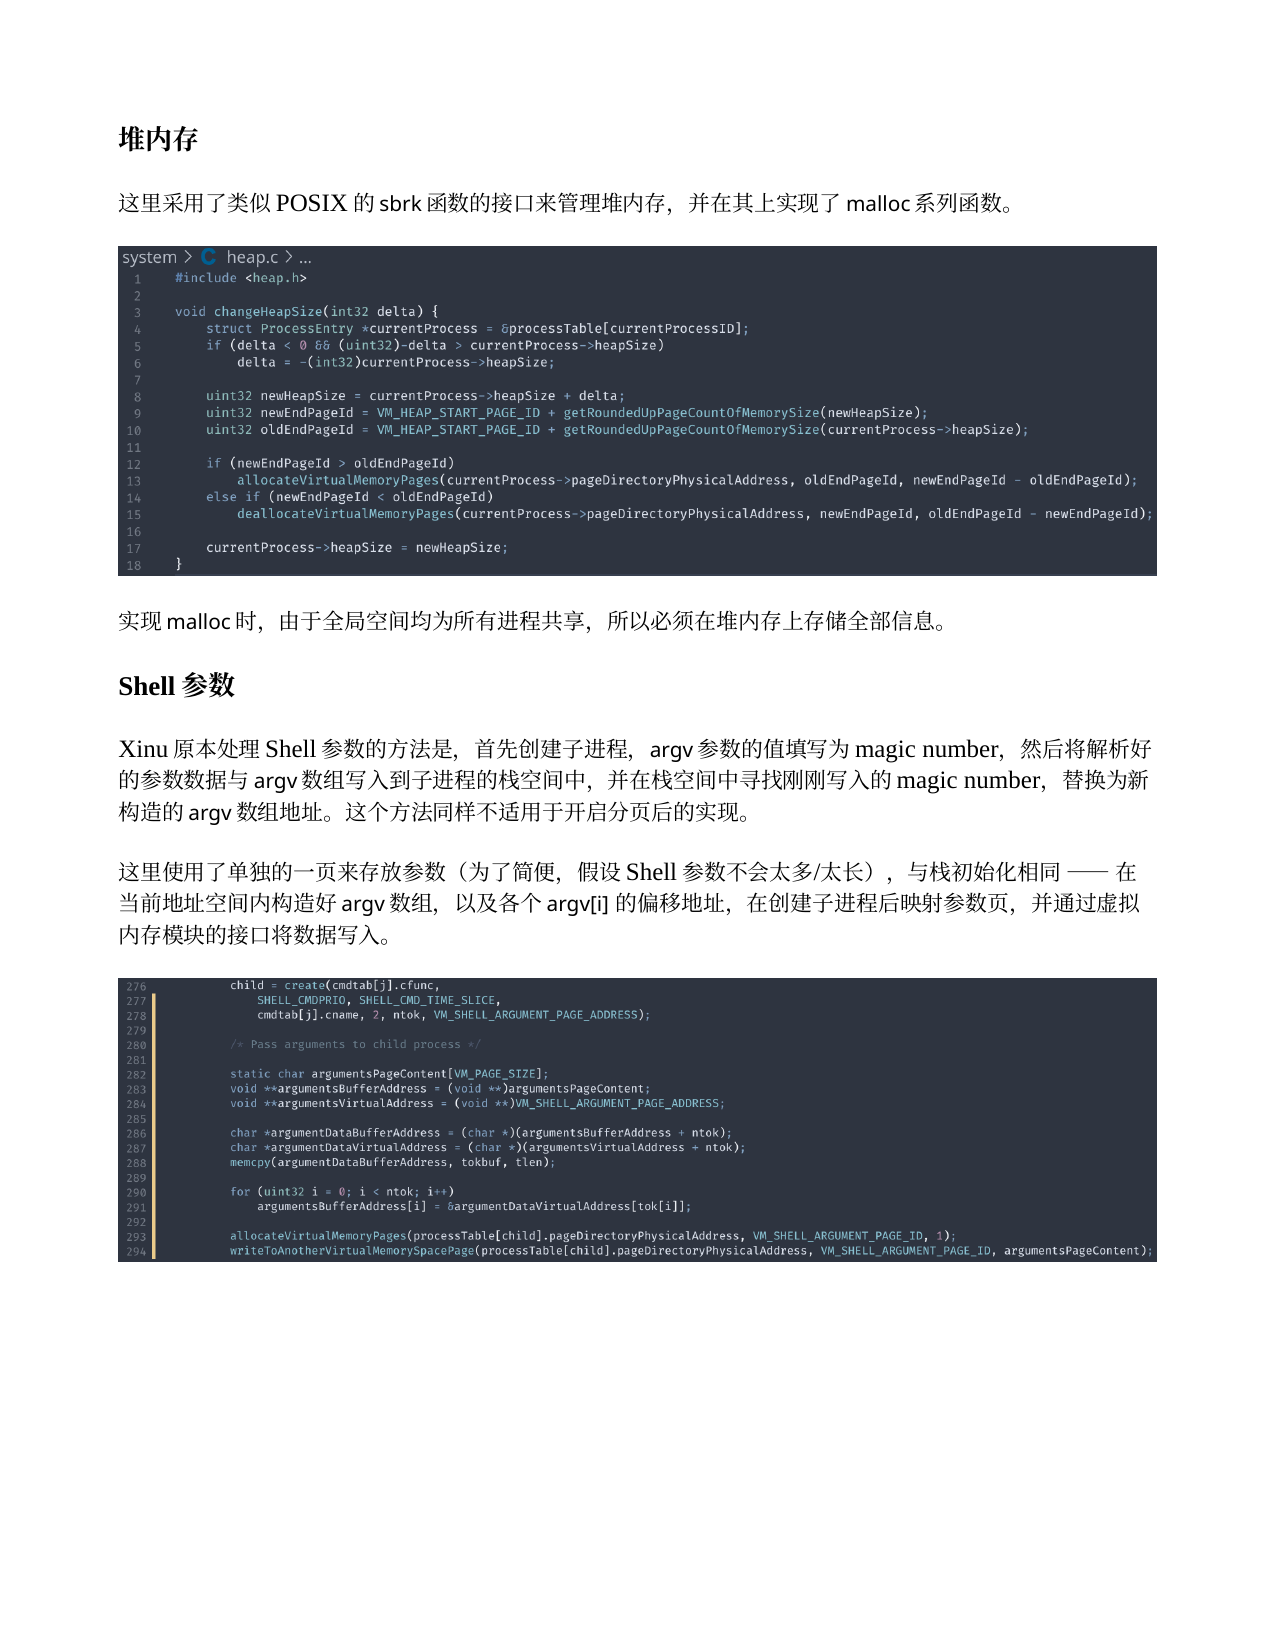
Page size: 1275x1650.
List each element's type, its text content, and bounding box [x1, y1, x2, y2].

text 堆内存 [118, 118, 1157, 157]
text 这里采用了类似POSIX的sbrk函数的接口来管理堆内存，并在其上实现了malloc系列函数。 [118, 186, 1157, 217]
text 实现malloc时，由于全局空间均为所有进程共享，所以必须在堆内存上存储全部信息。 [118, 604, 1157, 635]
text 这里使用了单独的一页来存放参数（为了简便，假设Shell参数不会太多/太长），与栈初始化相同 —— 在当前地址空间内构造好argv数组，以及各个argv[i] 的偏移地址，在创建子进程后映射参数页，并通过虚拟内存模块的接口将数据写入。 [118, 855, 1157, 949]
picture [118, 246, 1157, 576]
text Shell参数 [118, 664, 1157, 703]
text Xinu原本处理Shell参数的方法是，首先创建子进程，argv参数的值填写为magic number，然后将解析好的参数数据与argv数组写入到子进程的栈空间中，并在栈空间中寻找刚刚写入的magic number，替换为新构造的argv数组地址。这个方法同样不适用于开启分页后的实现。 [118, 732, 1157, 826]
picture [118, 978, 1157, 1262]
